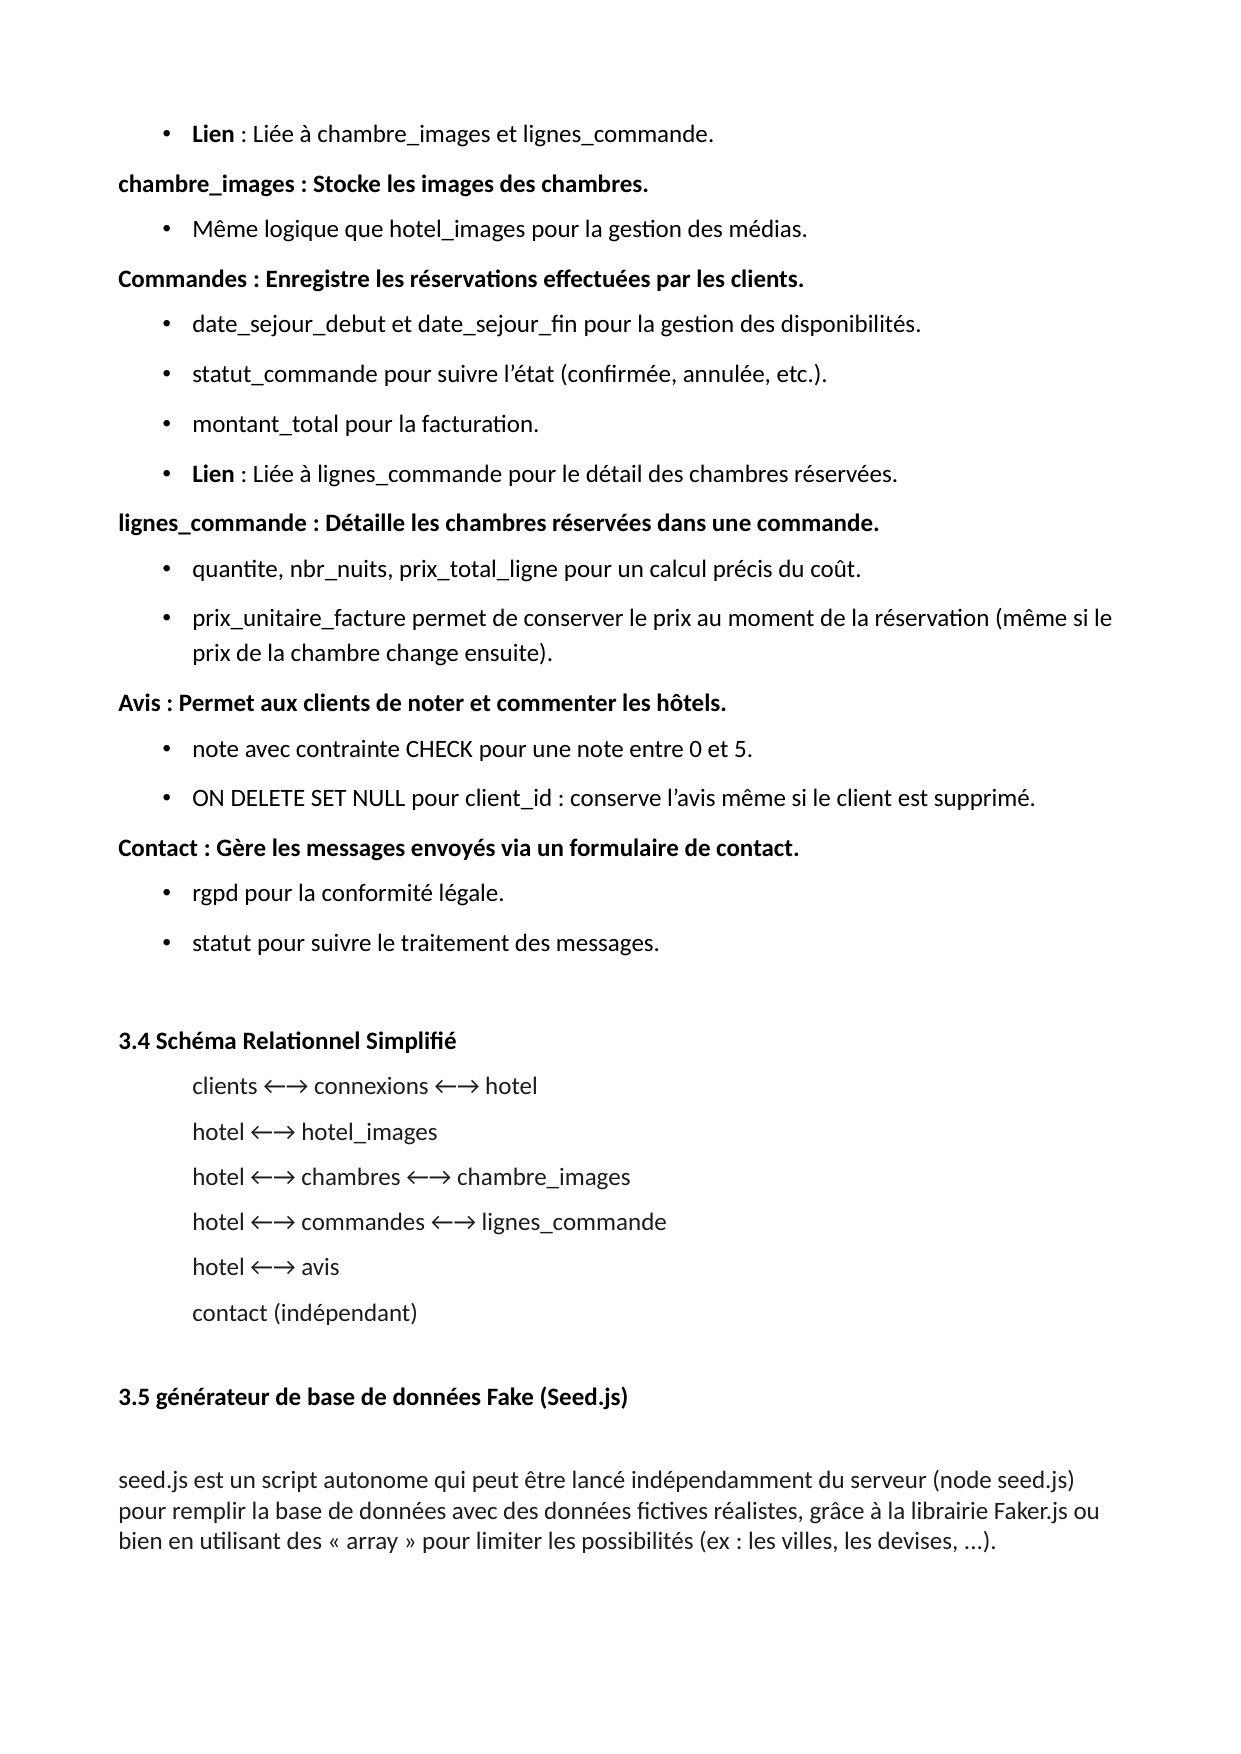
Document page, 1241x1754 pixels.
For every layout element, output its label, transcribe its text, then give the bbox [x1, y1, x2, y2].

text 3.5 générateur de base de données Fake (Seed.js) [118, 1381, 1122, 1411]
list ON DELETE SET NULL pour client_id : conserve l’avis même si le client est supprimé. [162, 782, 1122, 813]
text seed.js est un script autonome qui peut être lancé indépendamment du serveur (node seed.js) pour remplir la base de données avec des données fictives réalistes, grâce à la librairie Faker.js ou bien en utilisant des « array » pour limiter les possibilités (ex : les villes, les devises, ...). [118, 1464, 1122, 1556]
list note avec contrainte CHECK pour une note entre 0 et 5. [162, 733, 1122, 763]
text 3.4 Schéma Relationnel Simplifié [118, 1025, 1122, 1056]
list date_sejour_debut et date_sejour_fin pour la gestion des disponibilités. [162, 308, 1122, 339]
list Même logique que hotel_images pour la gestion des médias. [162, 213, 1122, 244]
text clients ←→ connexions ←→ hotel [118, 1070, 1122, 1101]
subtitle chambre_images : Stocke les images des chambres. [118, 168, 1122, 198]
text hotel ←→ avis [118, 1252, 1122, 1282]
subtitle lignes_commande : Détaille les chambres réservées dans une commande. [118, 507, 1122, 538]
text hotel ←→ commandes ←→ lignes_commande [118, 1206, 1122, 1237]
text contact (indépendant) [118, 1297, 1122, 1327]
subtitle Contact : Gère les messages envoyés via un formulaire de contact. [118, 832, 1122, 863]
list rgpd pour la conformité légale. [162, 878, 1122, 908]
list statut pour suivre le traitement des messages. [162, 927, 1122, 958]
list quantite, nbr_nuits, prix_total_ligne pour un calcul précis du coût. [162, 553, 1122, 583]
list Lien : Liée à lignes_commande pour le détail des chambres réservées. [162, 458, 1122, 488]
subtitle Commandes : Enregistre les réservations effectuées par les clients. [118, 263, 1122, 293]
subtitle Avis : Permet aux clients de noter et commenter les hôtels. [118, 687, 1122, 718]
text hotel ←→ hotel_images [118, 1116, 1122, 1146]
list Lien : Liée à chambre_images et lignes_commande. [162, 118, 1122, 149]
list prix_unitaire_facture permet de conserver le prix au moment de la réservation (même si le prix de la chambre change ensuite). [162, 603, 1122, 668]
list statut_commande pour suivre l’état (confirmée, annulée, etc.). [162, 358, 1122, 389]
list montant_total pour la facturation. [162, 408, 1122, 438]
text hotel ←→ chambres ←→ chambre_images [118, 1161, 1122, 1191]
